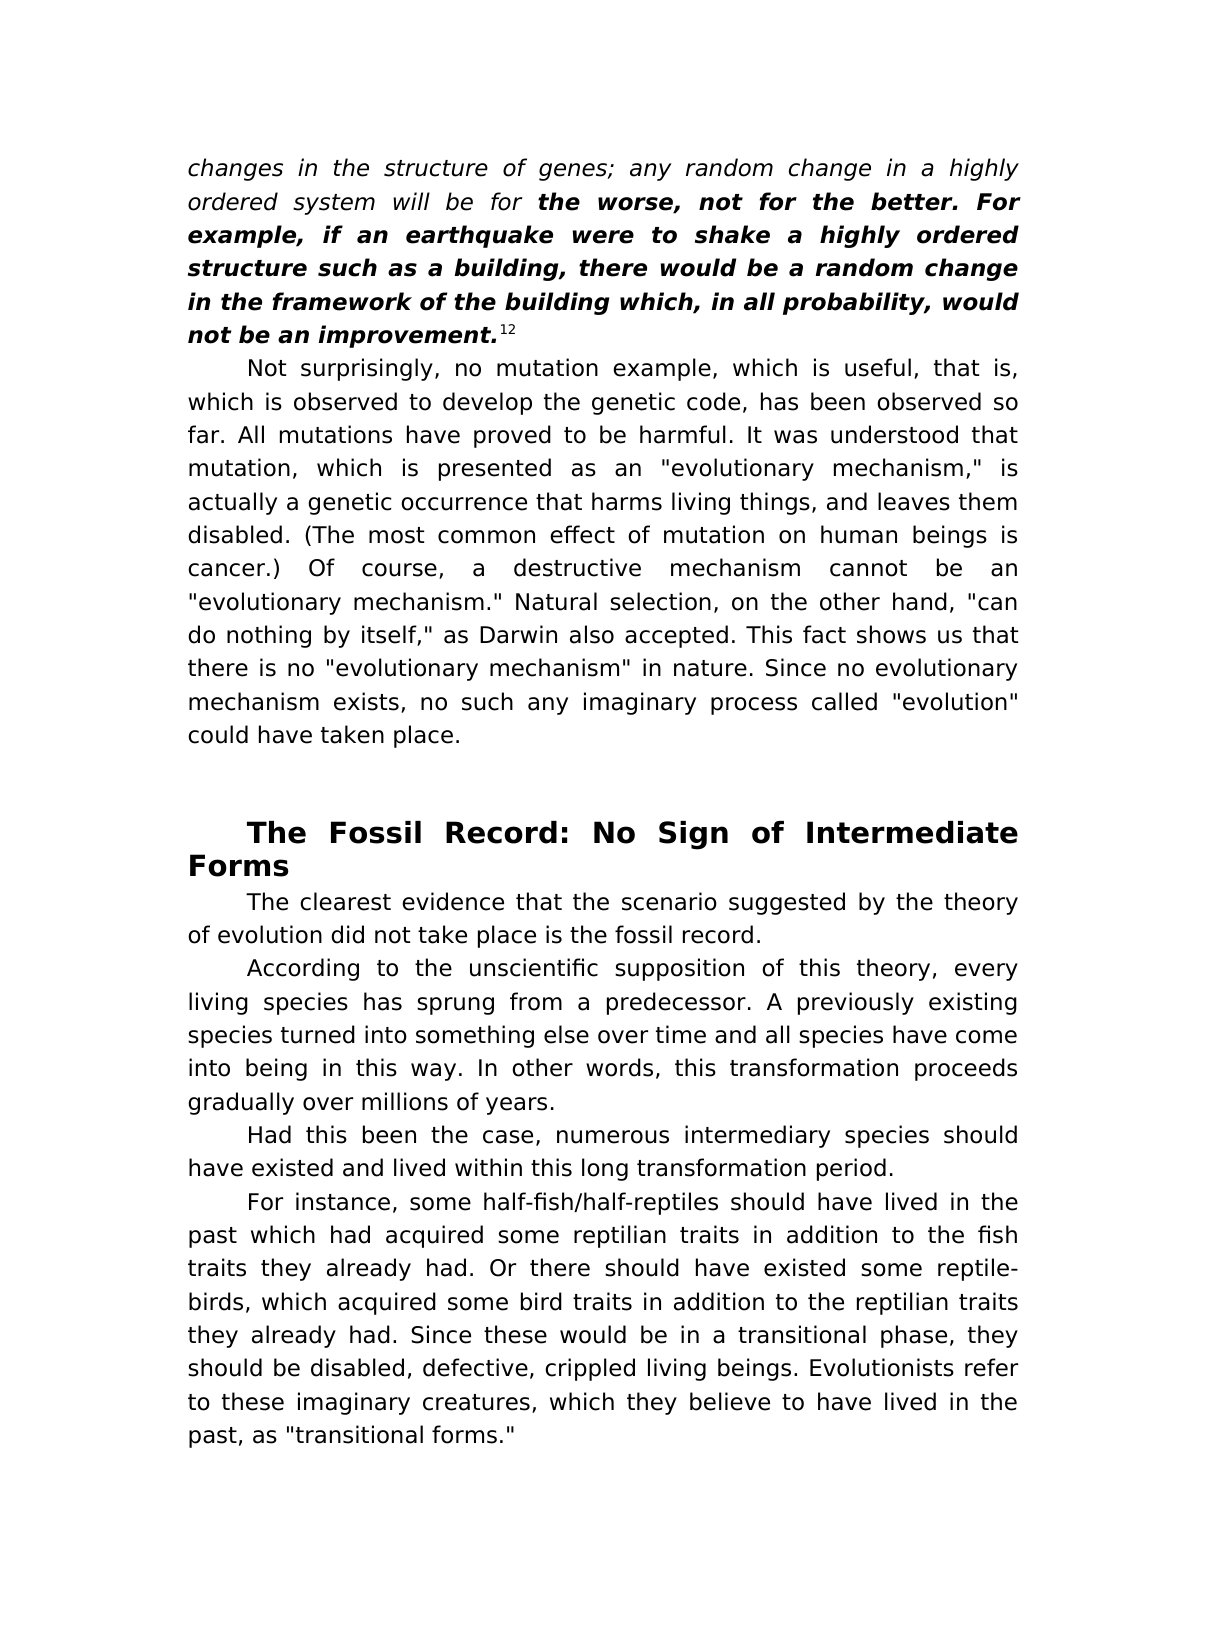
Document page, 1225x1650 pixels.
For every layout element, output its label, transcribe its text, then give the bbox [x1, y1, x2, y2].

text The clearest evidence that the scenario suggested by the theory of evolution did not take place is the fossil record. [187, 883, 1020, 950]
text Not surprisingly, no mutation example, which is useful, that is, which is observed to develop the genetic code, has been observed so far. All mutations have proved to be harmful. It was understood that mutation, which is presented as an "evolutionary mechanism," is actually a genetic occurrence that harms living things, and leaves them disabled. (The most common effect of mutation on human beings is cancer.) Of course, a destructive mechanism cannot be an "evolutionary mechanism." Natural selection, on the other hand, "can do nothing by itself," as Darwin also accepted. This fact shows us that there is no "evolutionary mechanism" in nature. Since no evolutionary mechanism exists, no such any imaginary process called "evolution" could have taken place. [187, 350, 1020, 750]
text Had this been the case, numerous intermediary species should have existed and lived within this long transformation period. [187, 1117, 1020, 1183]
text According to the unscientific supposition of this theory, every living species has sprung from a predecessor. A previously existing species turned into something else over time and all species have come into being in this way. In other words, this transformation proceeds gradually over millions of years. [187, 950, 1020, 1117]
text changes in the structure of genes; any random change in a highly ordered system will be for the worse, not for the better. For example, if an earthquake were to shake a highly ordered structure such as a building, there would be a random change in the framework of the building which, in all probability, would not be an improvement.12 [187, 150, 1020, 350]
text The Fossil Record: No Sign of Intermediate Forms [187, 817, 1020, 883]
text For instance, some half-fish/half-reptiles should have lived in the past which had acquired some reptilian traits in addition to the fish traits they already had. Or there should have existed some reptile-birds, which acquired some bird traits in addition to the reptilian traits they already had. Since these would be in a transitional phase, they should be disabled, defective, crippled living beings. Evolutionists refer to these imaginary creatures, which they believe to have lived in the past, as "transitional forms." [187, 1183, 1020, 1450]
